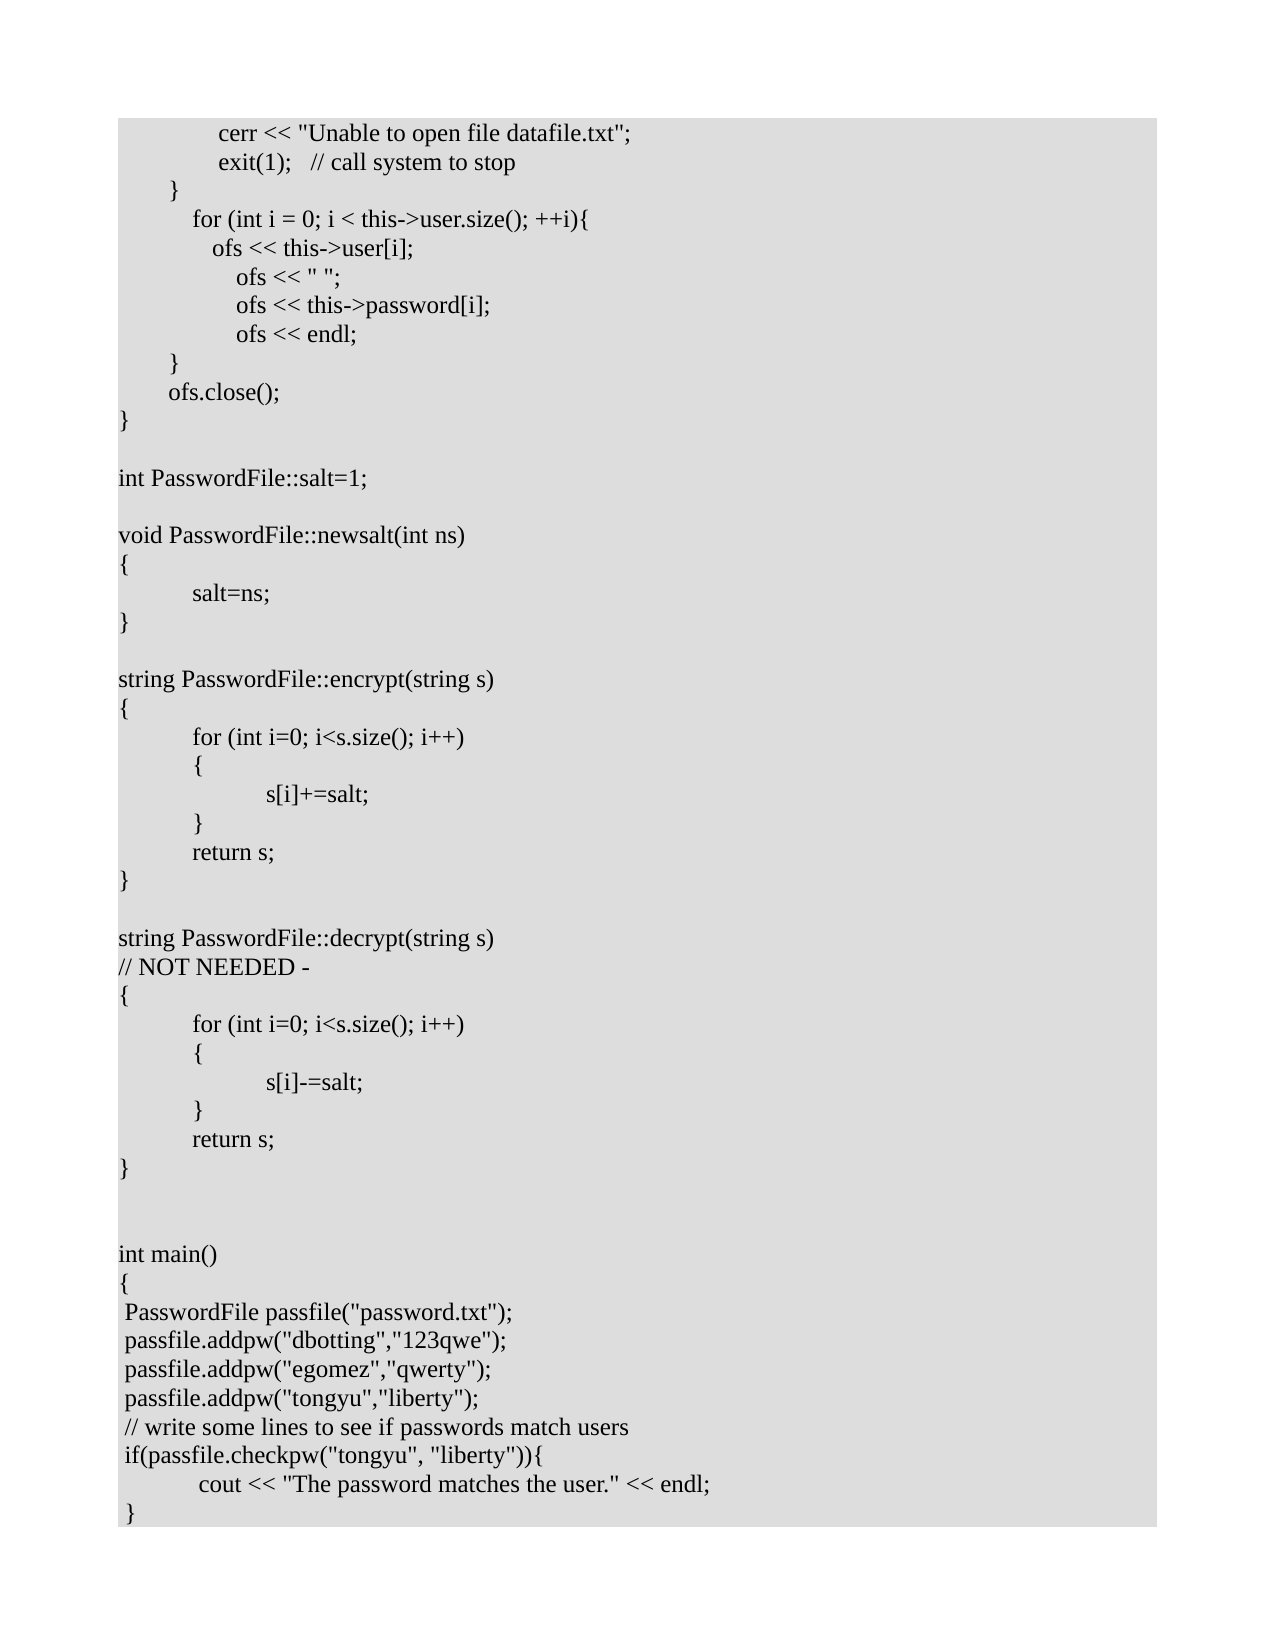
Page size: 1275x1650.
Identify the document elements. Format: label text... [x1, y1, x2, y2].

text ofs << " "; [118, 262, 1157, 291]
text cout << "The password matches the user." << endl; [118, 1469, 1157, 1498]
text } [118, 348, 1157, 377]
text for (int i=0; i<s.size(); i++) [118, 722, 1157, 751]
text int PasswordFile::salt=1; [118, 463, 1157, 492]
text } [118, 176, 1157, 204]
text ofs << this->password[i]; [118, 291, 1157, 319]
text if(passfile.checkpw("tongyu", "liberty")){ [118, 1441, 1157, 1469]
text s[i]+=salt; [118, 779, 1157, 808]
text { [118, 1038, 1157, 1067]
text ofs << endl; [118, 319, 1157, 348]
text { [118, 981, 1157, 1009]
text ofs << this->user[i]; [118, 233, 1157, 262]
text return s; [118, 837, 1157, 866]
text for (int i = 0; i < this->user.size(); ++i){ [118, 204, 1157, 233]
text // write some lines to see if passwords match users [118, 1412, 1157, 1441]
text // NOT NEEDED - [118, 952, 1157, 981]
text PasswordFile passfile("password.txt"); [118, 1297, 1157, 1326]
text int main() [118, 1239, 1157, 1268]
text string PasswordFile::encrypt(string s) [118, 664, 1157, 693]
text ofs.close(); [118, 377, 1157, 406]
text } [118, 607, 1157, 636]
text return s; [118, 1124, 1157, 1153]
text void PasswordFile::newsalt(int ns) [118, 521, 1157, 549]
text passfile.addpw("dbotting","123qwe"); [118, 1326, 1157, 1354]
text } [118, 808, 1157, 837]
text { [118, 1268, 1157, 1297]
text s[i]-=salt; [118, 1067, 1157, 1096]
text cerr << "Unable to open file datafile.txt"; [118, 118, 1157, 147]
text passfile.addpw("egomez","qwerty"); [118, 1354, 1157, 1383]
text for (int i=0; i<s.size(); i++) [118, 1009, 1157, 1038]
text } [118, 1498, 1157, 1527]
text exit(1); // call system to stop [118, 147, 1157, 176]
text passfile.addpw("tongyu","liberty"); [118, 1383, 1157, 1412]
text { [118, 549, 1157, 578]
text } [118, 866, 1157, 894]
text } [118, 1153, 1157, 1182]
text string PasswordFile::decrypt(string s) [118, 923, 1157, 952]
text } [118, 406, 1157, 434]
text salt=ns; [118, 578, 1157, 607]
text { [118, 693, 1157, 722]
text { [118, 751, 1157, 779]
text } [118, 1096, 1157, 1124]
